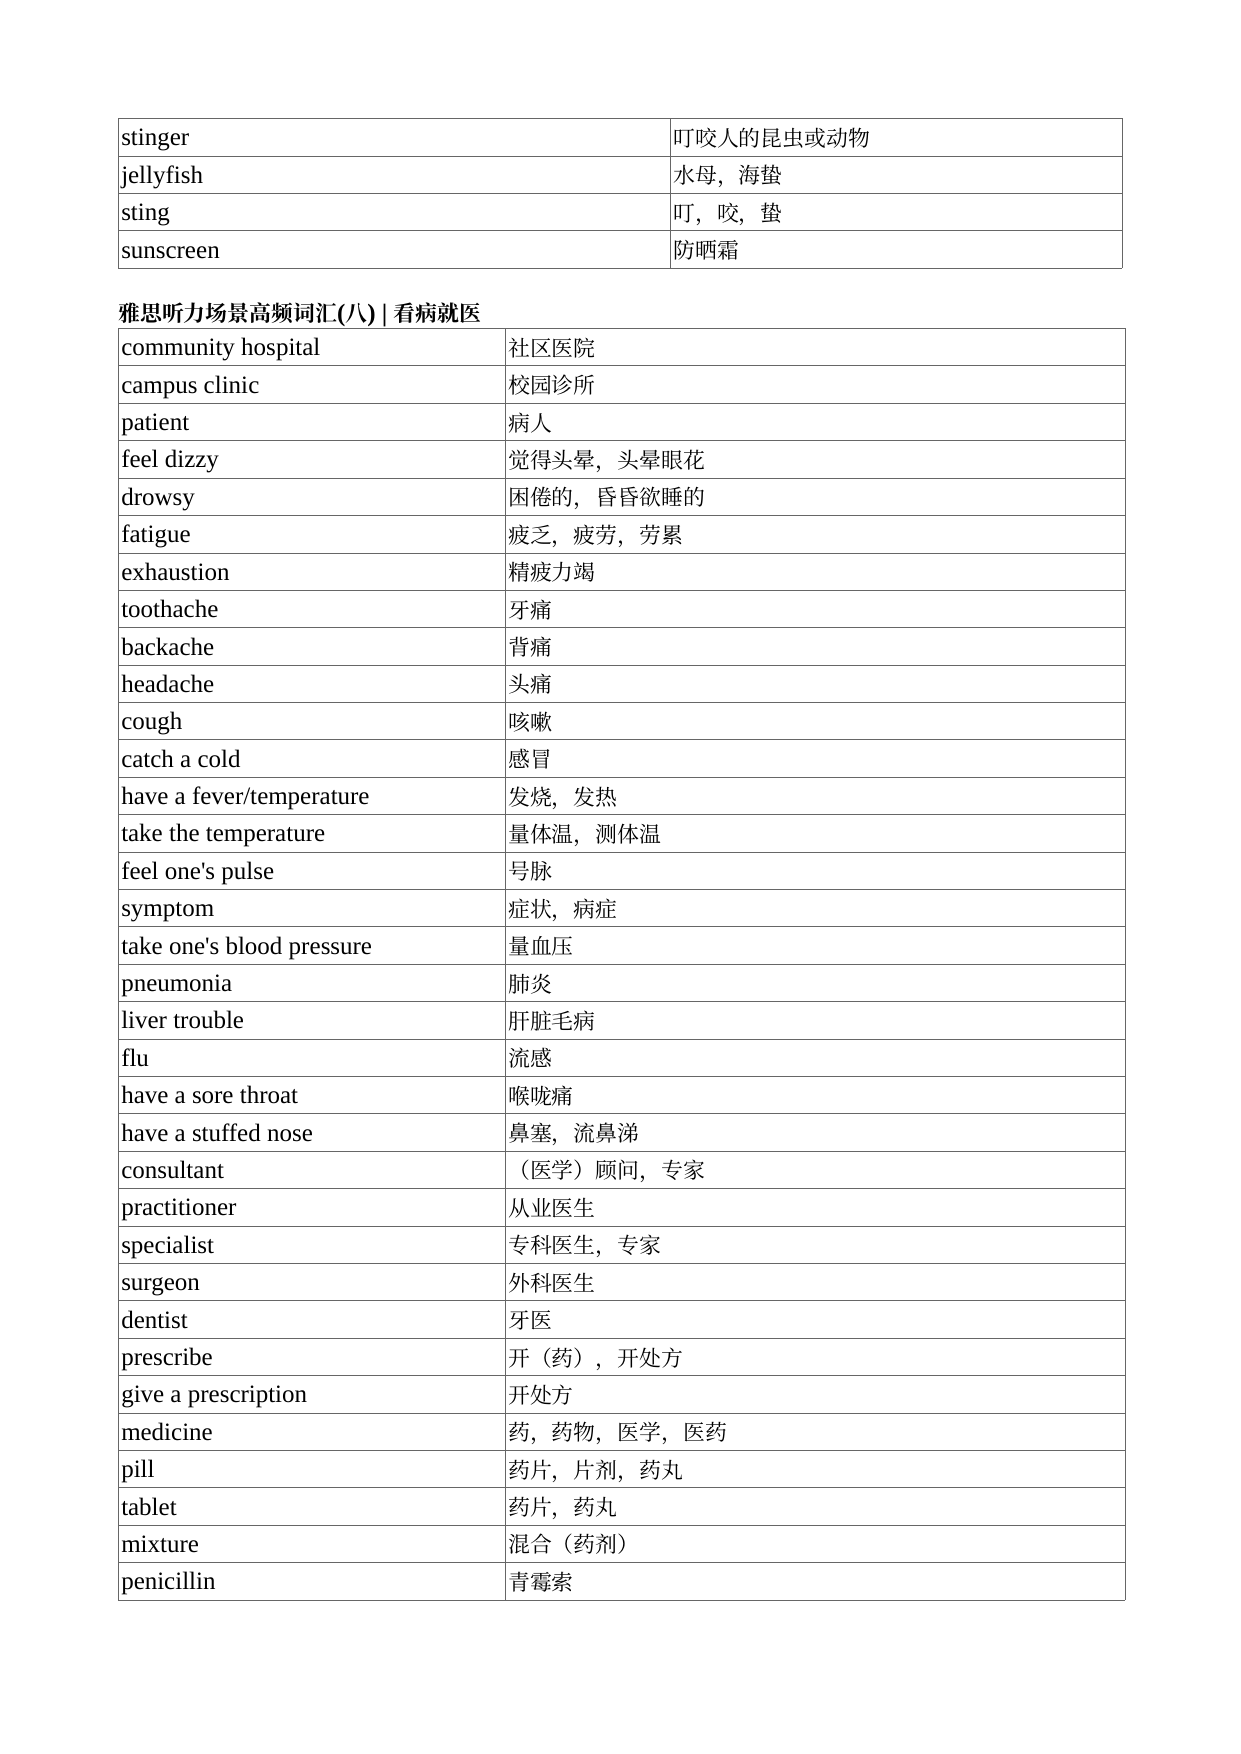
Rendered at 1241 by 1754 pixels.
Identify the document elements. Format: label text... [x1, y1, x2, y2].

table_cell （医学）顾问，专家 [506, 1152, 1125, 1188]
table_cell toothache [119, 591, 505, 627]
table_cell 药片，片剂，药丸 [506, 1451, 1125, 1487]
table_cell 肺炎 [506, 965, 1125, 1001]
table_cell jellyfish [119, 157, 670, 193]
table_cell specialist [119, 1227, 505, 1263]
table_cell cough [119, 703, 505, 739]
table_cell 叮，咬，蛰 [671, 194, 1122, 230]
table_cell patient [119, 404, 505, 440]
table_cell 困倦的，昏昏欲睡的 [506, 479, 1125, 515]
table_header community hospital [119, 329, 505, 365]
table_cell feel one's pulse [119, 853, 505, 889]
table_cell 鼻塞，流鼻涕 [506, 1114, 1125, 1151]
table_cell 咳嗽 [506, 703, 1125, 739]
table_cell sting [119, 194, 670, 230]
table_cell fatigue [119, 516, 505, 552]
table_cell 叮咬人的昆虫或动物 [671, 119, 1122, 156]
table_cell catch a cold [119, 740, 505, 777]
table_cell dentist [119, 1301, 505, 1338]
table_cell 量血压 [506, 927, 1125, 964]
table_cell flu [119, 1040, 505, 1076]
table_cell practitioner [119, 1189, 505, 1226]
table_cell 发烧，发热 [506, 778, 1125, 814]
table_cell 症状，病症 [506, 890, 1125, 926]
table_cell 量体温，测体温 [506, 815, 1125, 852]
table_cell 头痛 [506, 666, 1125, 702]
table_cell 牙医 [506, 1301, 1125, 1338]
table_cell take the temperature [119, 815, 505, 852]
table_cell drowsy [119, 479, 505, 515]
table_cell give a prescription [119, 1376, 505, 1412]
text 雅思听力场景高频词汇(八) | 看病就医 [118, 297, 1122, 328]
table_cell 号脉 [506, 853, 1125, 889]
table_cell symptom [119, 890, 505, 926]
table_cell 喉咙痛 [506, 1077, 1125, 1113]
table_cell 开处方 [506, 1376, 1125, 1412]
table_cell 牙痛 [506, 591, 1125, 627]
table_cell have a stuffed nose [119, 1114, 505, 1151]
table_cell prescribe [119, 1339, 505, 1375]
table_cell campus clinic [119, 366, 505, 403]
table_cell 校园诊所 [506, 366, 1125, 403]
table_cell have a fever/temperature [119, 778, 505, 814]
table_header 社区医院 [506, 329, 1125, 365]
table_cell 药，药物，医学，医药 [506, 1414, 1125, 1450]
table_cell 精疲力竭 [506, 554, 1125, 590]
table_cell medicine [119, 1414, 505, 1450]
table_cell 背痛 [506, 628, 1125, 664]
table_cell consultant [119, 1152, 505, 1188]
table_cell 青霉索 [506, 1563, 1125, 1599]
table_cell 疲乏，疲劳，劳累 [506, 516, 1125, 552]
table_cell 开（药），开处方 [506, 1339, 1125, 1375]
table_cell 专科医生，专家 [506, 1227, 1125, 1263]
table_cell 混合（药剂） [506, 1526, 1125, 1562]
table_cell backache [119, 628, 505, 664]
table_cell 防晒霜 [671, 231, 1122, 268]
table_cell have a sore throat [119, 1077, 505, 1113]
table_cell 从业医生 [506, 1189, 1125, 1226]
table_cell 外科医生 [506, 1264, 1125, 1300]
table_cell exhaustion [119, 554, 505, 590]
table_cell sunscreen [119, 231, 670, 268]
table_cell pneumonia [119, 965, 505, 1001]
table_cell feel dizzy [119, 441, 505, 478]
table_cell stinger [119, 119, 670, 156]
table_cell headache [119, 666, 505, 702]
table_cell 水母，海蛰 [671, 157, 1122, 193]
table_cell 肝脏毛病 [506, 1002, 1125, 1038]
table_cell 觉得头晕，头晕眼花 [506, 441, 1125, 478]
table_cell tablet [119, 1488, 505, 1525]
table_cell penicillin [119, 1563, 505, 1599]
table_cell 药片，药丸 [506, 1488, 1125, 1525]
table_cell liver trouble [119, 1002, 505, 1038]
table_cell surgeon [119, 1264, 505, 1300]
table_cell pill [119, 1451, 505, 1487]
table_cell mixture [119, 1526, 505, 1562]
table_cell 感冒 [506, 740, 1125, 777]
table_cell 病人 [506, 404, 1125, 440]
table_cell take one's blood pressure [119, 927, 505, 964]
table_cell 流感 [506, 1040, 1125, 1076]
